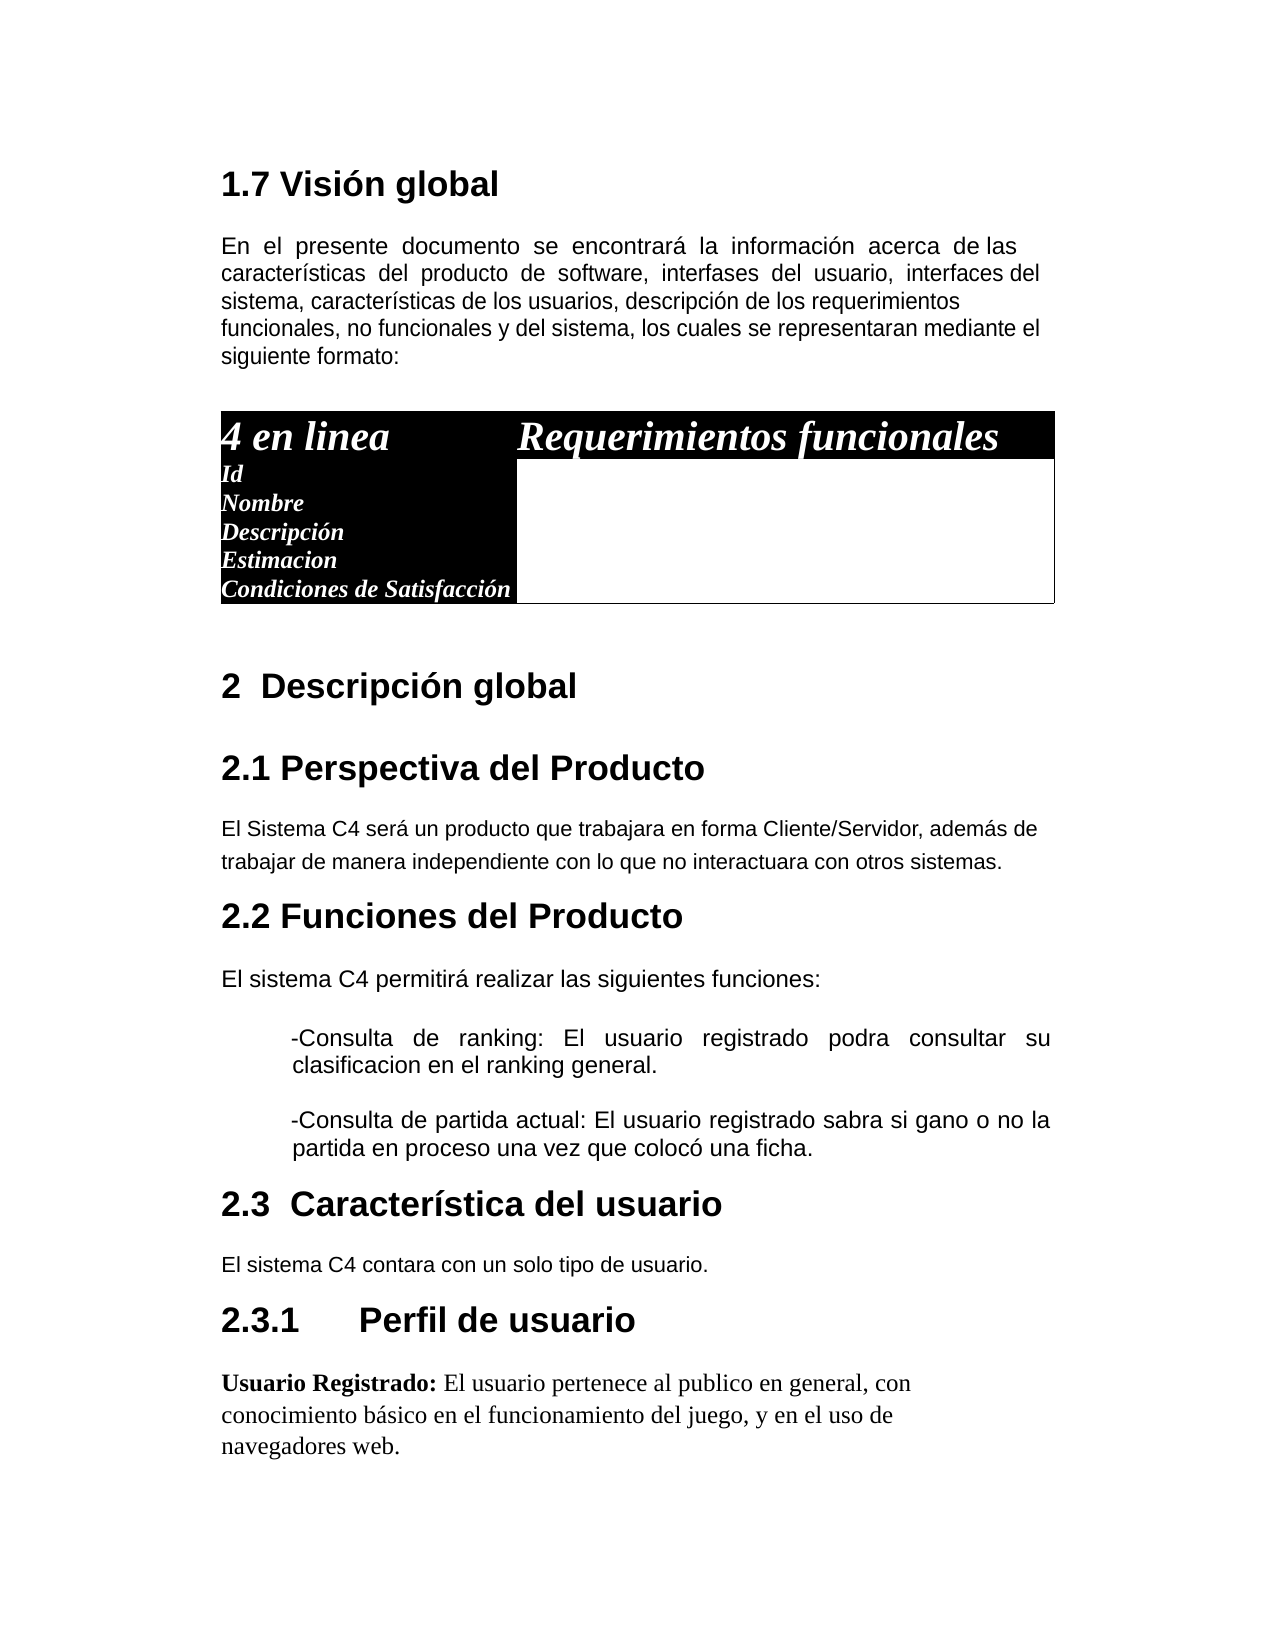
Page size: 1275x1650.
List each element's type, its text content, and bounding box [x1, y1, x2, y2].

text El sistema C4 permitirá realizar las siguientes funciones: [221, 965, 1054, 993]
table_header 4 en linea [222, 412, 517, 459]
table_cell [517, 488, 1054, 517]
text El Sistema C4 será un producto que trabajara en forma Cliente/Servidor, además de trabajar de manera independiente con lo que no interactuara con otros sistemas. [221, 816, 1054, 874]
table_cell Estimacion [222, 546, 517, 574]
table_cell Id [222, 459, 517, 488]
text Usuario Registrado: El usuario pertenece al publico en general, con conocimiento básico en el funcionamiento del juego, y en el uso de navegadores web. [221, 1368, 994, 1460]
text El sistema C4 contara con un solo tipo de usuario. [221, 1252, 983, 1277]
list Característica del usuario [221, 1183, 1054, 1224]
table_cell [517, 459, 1054, 488]
text -Consulta de partida actual: El usuario registrado sabra si gano o no la partida en proceso una vez que colocó una ficha. [291, 1106, 1052, 1162]
text En el presente documento se encontrará la información acerca de las características del producto de software, interfases del usuario, interfaces del sistema, características de los usuarios, descripción de los requerimientos funcionales, no funcionales y del sistema, los cuales se representaran mediante el siguiente formato: [221, 233, 1054, 369]
table_cell [517, 517, 1054, 546]
table_header Requerimientos funcionales [517, 412, 1054, 459]
text 2 Descripción global [221, 666, 1054, 706]
table_cell [517, 546, 1054, 574]
text 2.1 Perspectiva del Producto [221, 747, 1054, 788]
table_cell Descripción [222, 517, 517, 546]
table_cell Nombre [222, 488, 517, 517]
text 2.2 Funciones del Producto [221, 896, 1054, 936]
list Perfil de usuario [221, 1299, 1054, 1340]
text 1.7 Visión global [221, 163, 1054, 204]
text -Consulta de ranking: El usuario registrado podra consultar su clasificacion en el ranking general. [291, 1023, 1052, 1079]
table_cell Condiciones de Satisfacción [222, 574, 517, 603]
table_cell [517, 574, 1054, 603]
